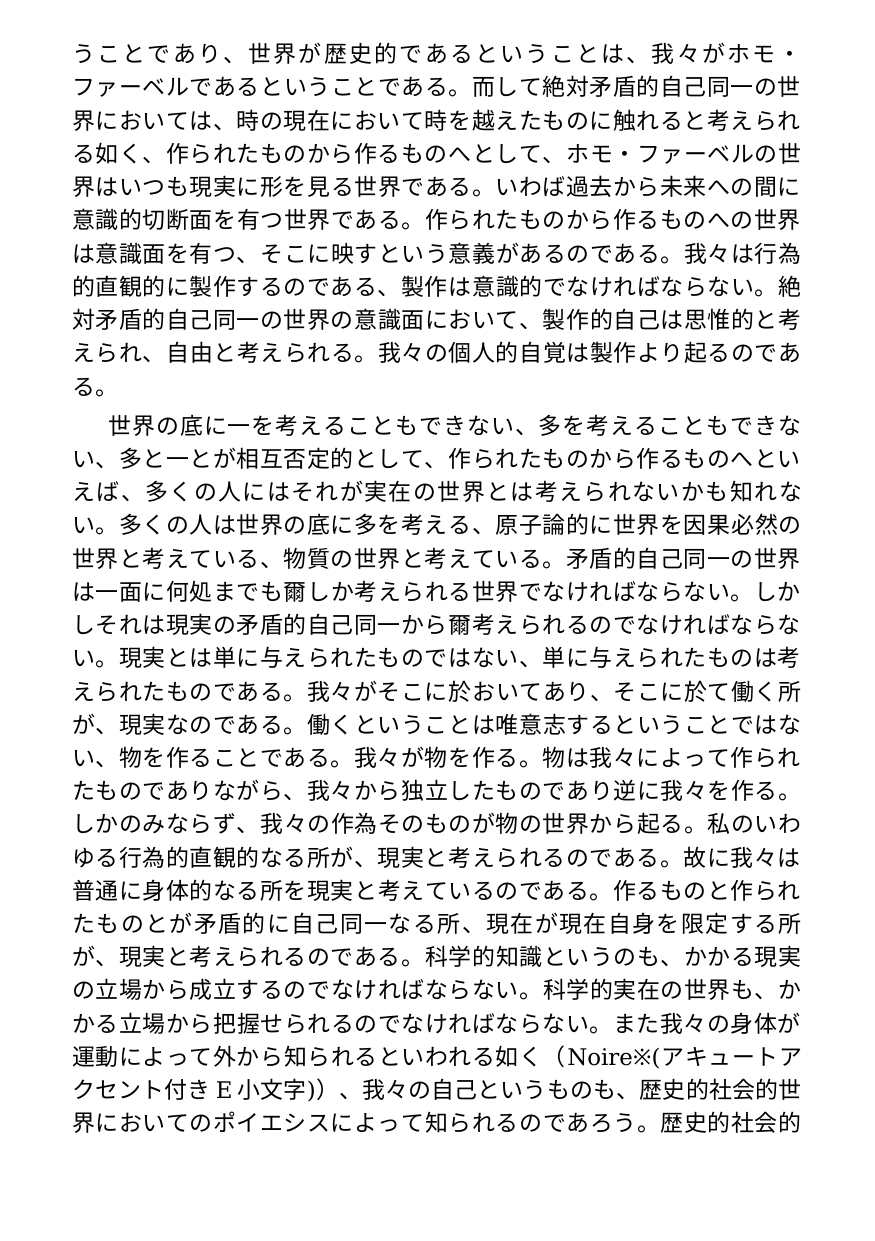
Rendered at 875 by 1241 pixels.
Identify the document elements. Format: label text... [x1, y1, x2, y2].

text うことであり、世界が歴史的であるということは、我々がホモ・ファーベルであるということである。而して絶対矛盾的自己同一の世界においては、時の現在において時を越えたものに触れると考えられる如く、作られたものから作るものへとして、ホモ・ファーベルの世界はいつも現実に形を見る世界である。いわば過去から未来への間に意識的切断面を有つ世界である。作られたものから作るものへの世界は意識面を有つ、そこに映すという意義があるのである。我々は行為的直観的に製作するのである、製作は意識的でなければならない。絶対矛盾的自己同一の世界の意識面において、製作的自己は思惟的と考えられ、自由と考えられる。我々の個人的自覚は製作より起るのである。 [72, 36, 802, 402]
text 世界の底に一を考えることもできない、多を考えることもできない、多と一とが相互否定的として、作られたものから作るものへといえば、多くの人にはそれが実在の世界とは考えられないかも知れない。多くの人は世界の底に多を考える、原子論的に世界を因果必然の世界と考えている、物質の世界と考えている。矛盾的自己同一の世界は一面に何処までも爾しか考えられる世界でなければならない。しかしそれは現実の矛盾的自己同一から爾考えられるのでなければならない。現実とは単に与えられたものではない、単に与えられたものは考えられたものである。我々がそこに於おいてあり、そこに於て働く所が、現実なのである。働くということは唯意志するということではない、物を作ることである。我々が物を作る。物は我々によって作られたものでありながら、我々から独立したものであり逆に我々を作る。しかのみならず、我々の作為そのものが物の世界から起る。私のいわゆる行為的直観的なる所が、現実と考えられるのである。故に我々は普通に身体的なる所を現実と考えているのである。作るものと作られたものとが矛盾的に自己同一なる所、現在が現在自身を限定する所が、現実と考えられるのである。科学的知識というのも、かかる現実の立場から成立するのでなければならない。科学的実在の世界も、かかる立場から把握せられるのでなければならない。また我々の身体が運動によって外から知られるといわれる如く（Noire※(アキュートアクセント付きE小文字)）、我々の自己というものも、歴史的社会的世界においてのポイエシスによって知られるのであろう。歴史的社会的 [72, 407, 802, 1138]
